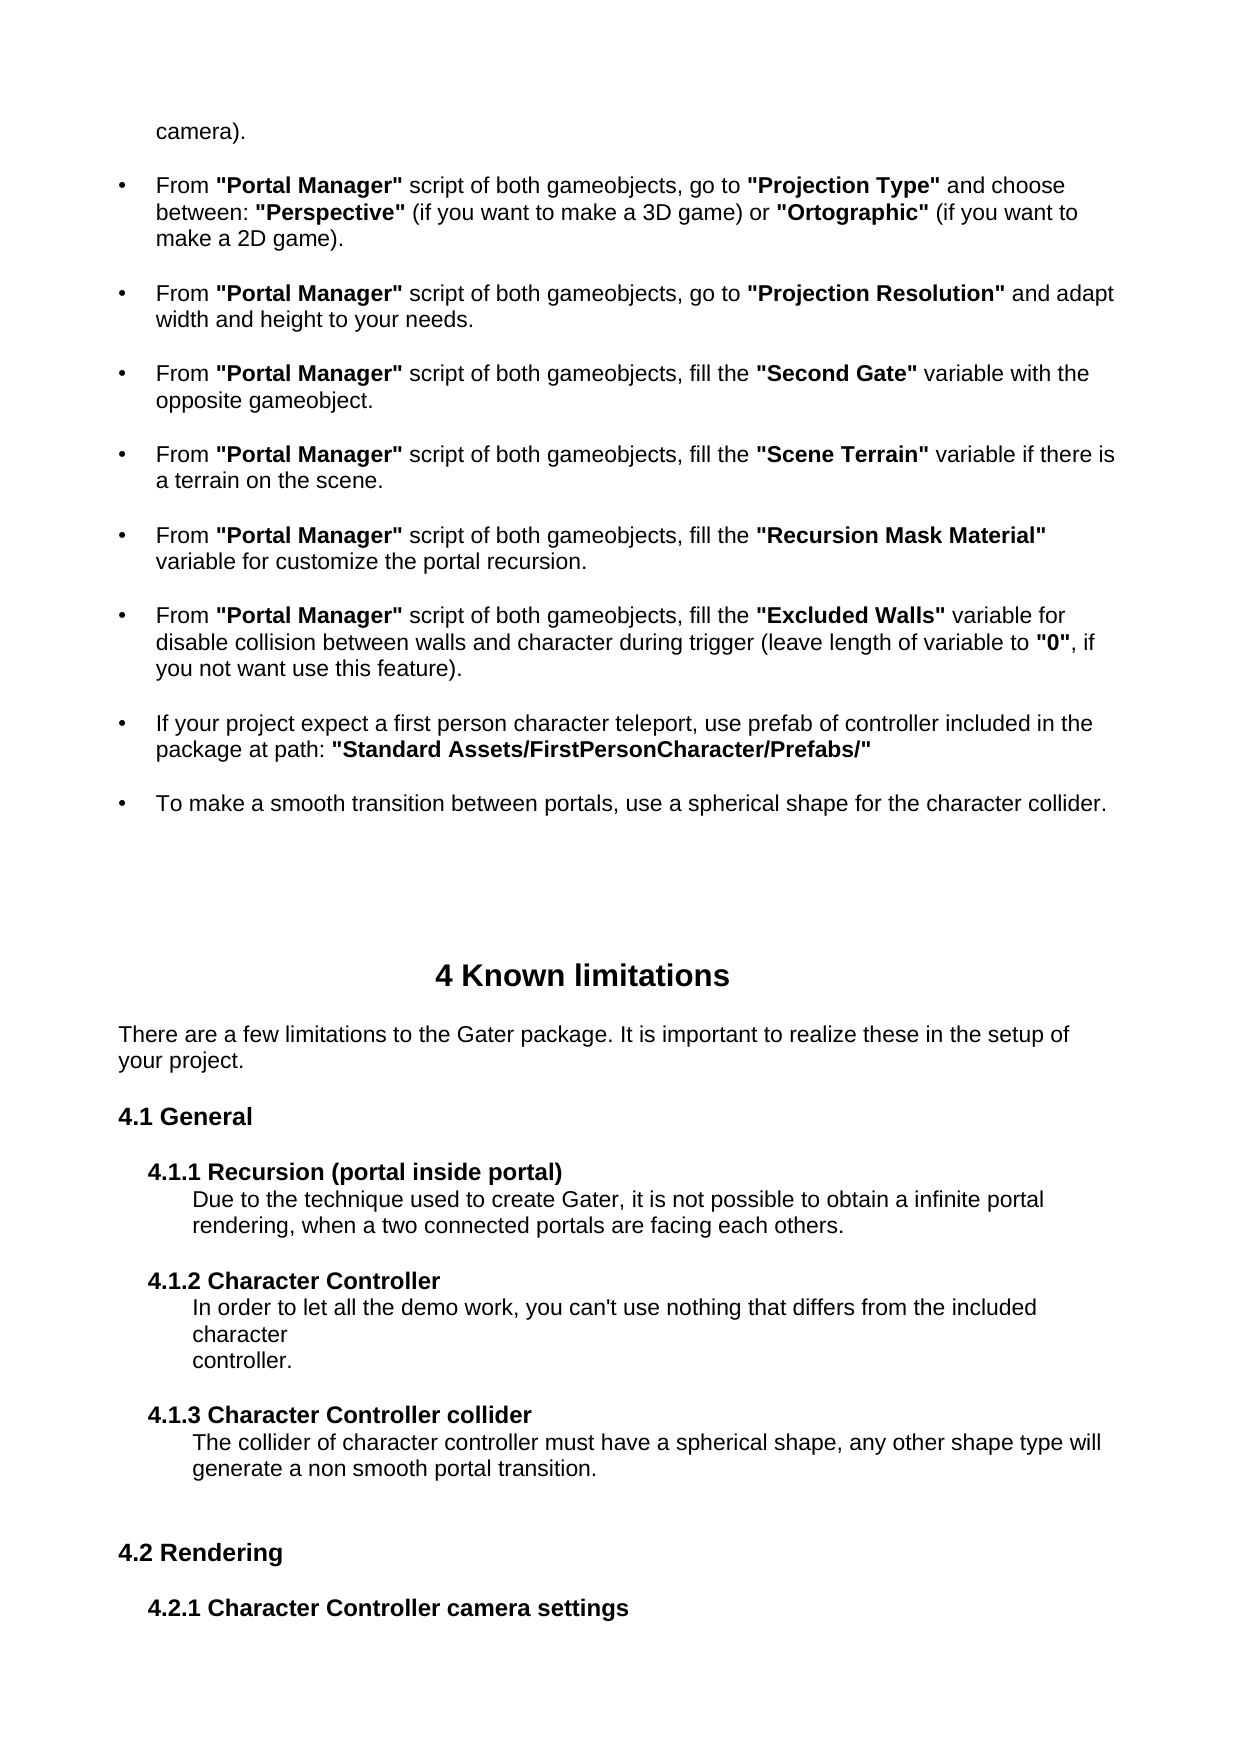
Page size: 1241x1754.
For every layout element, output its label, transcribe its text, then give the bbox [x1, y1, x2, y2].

text There are a few limitations to the Gater package. It is important to realize these in the setup of [118, 1021, 1122, 1047]
list To make a smooth transition between portals, use a spherical shape for the character collider. [118, 790, 1122, 817]
text Due to the technique used to create Gater, it is not possible to obtain a infinite portal [192, 1186, 1122, 1212]
text 4.1.2 Character Controller [148, 1267, 1122, 1294]
text 4.1.3 Character Controller collider [148, 1401, 1122, 1429]
list From "Portal Manager" script of both gameobjects, go to "Projection Resolution" and adapt width and height to your needs. [118, 279, 1122, 332]
text 4.1 General [118, 1101, 1122, 1130]
list From "Portal Manager" script of both gameobjects, go to "Projection Type" and choose between: "Perspective" (if you want to make a 3D game) or "Ortographic" (if you want to make a 2D game). [118, 172, 1122, 252]
text 4.1.1 Recursion (portal inside portal) [148, 1158, 1122, 1186]
text rendering, when a two connected portals are facing each others. [192, 1212, 1122, 1238]
text The collider of character controller must have a spherical shape, any other shape type will [192, 1429, 1122, 1455]
list From "Portal Manager" script of both gameobjects, fill the "Scene Terrain" variable if there is a terrain on the scene. [118, 441, 1122, 494]
text controller. [192, 1347, 1122, 1373]
list From "Portal Manager" script of both gameobjects, fill the "Recursion Mask Material" variable for customize the portal recursion. [118, 522, 1122, 574]
list If your project expect a first person character teleport, use prefab of controller included in the package at path: "Standard Assets/FirstPersonCharacter/Prefabs/" [118, 709, 1122, 762]
text 4 Known limitations [435, 957, 1122, 993]
text In order to let all the demo work, you can't use nothing that differs from the included character [192, 1294, 1122, 1347]
text 4.2 Rendering [118, 1538, 1122, 1566]
list camera). [118, 118, 1122, 144]
text generate a non smooth portal transition. [192, 1455, 1122, 1482]
list From "Portal Manager" script of both gameobjects, fill the "Second Gate" variable with the opposite gameobject. [118, 360, 1122, 413]
text your project. [118, 1047, 1122, 1073]
list From "Portal Manager" script of both gameobjects, fill the "Excluded Walls" variable for disable collision between walls and character during trigger (leave length of variable to "0", if you not want use this feature). [118, 602, 1122, 682]
text 4.2.1 Character Controller camera settings [148, 1594, 1122, 1622]
